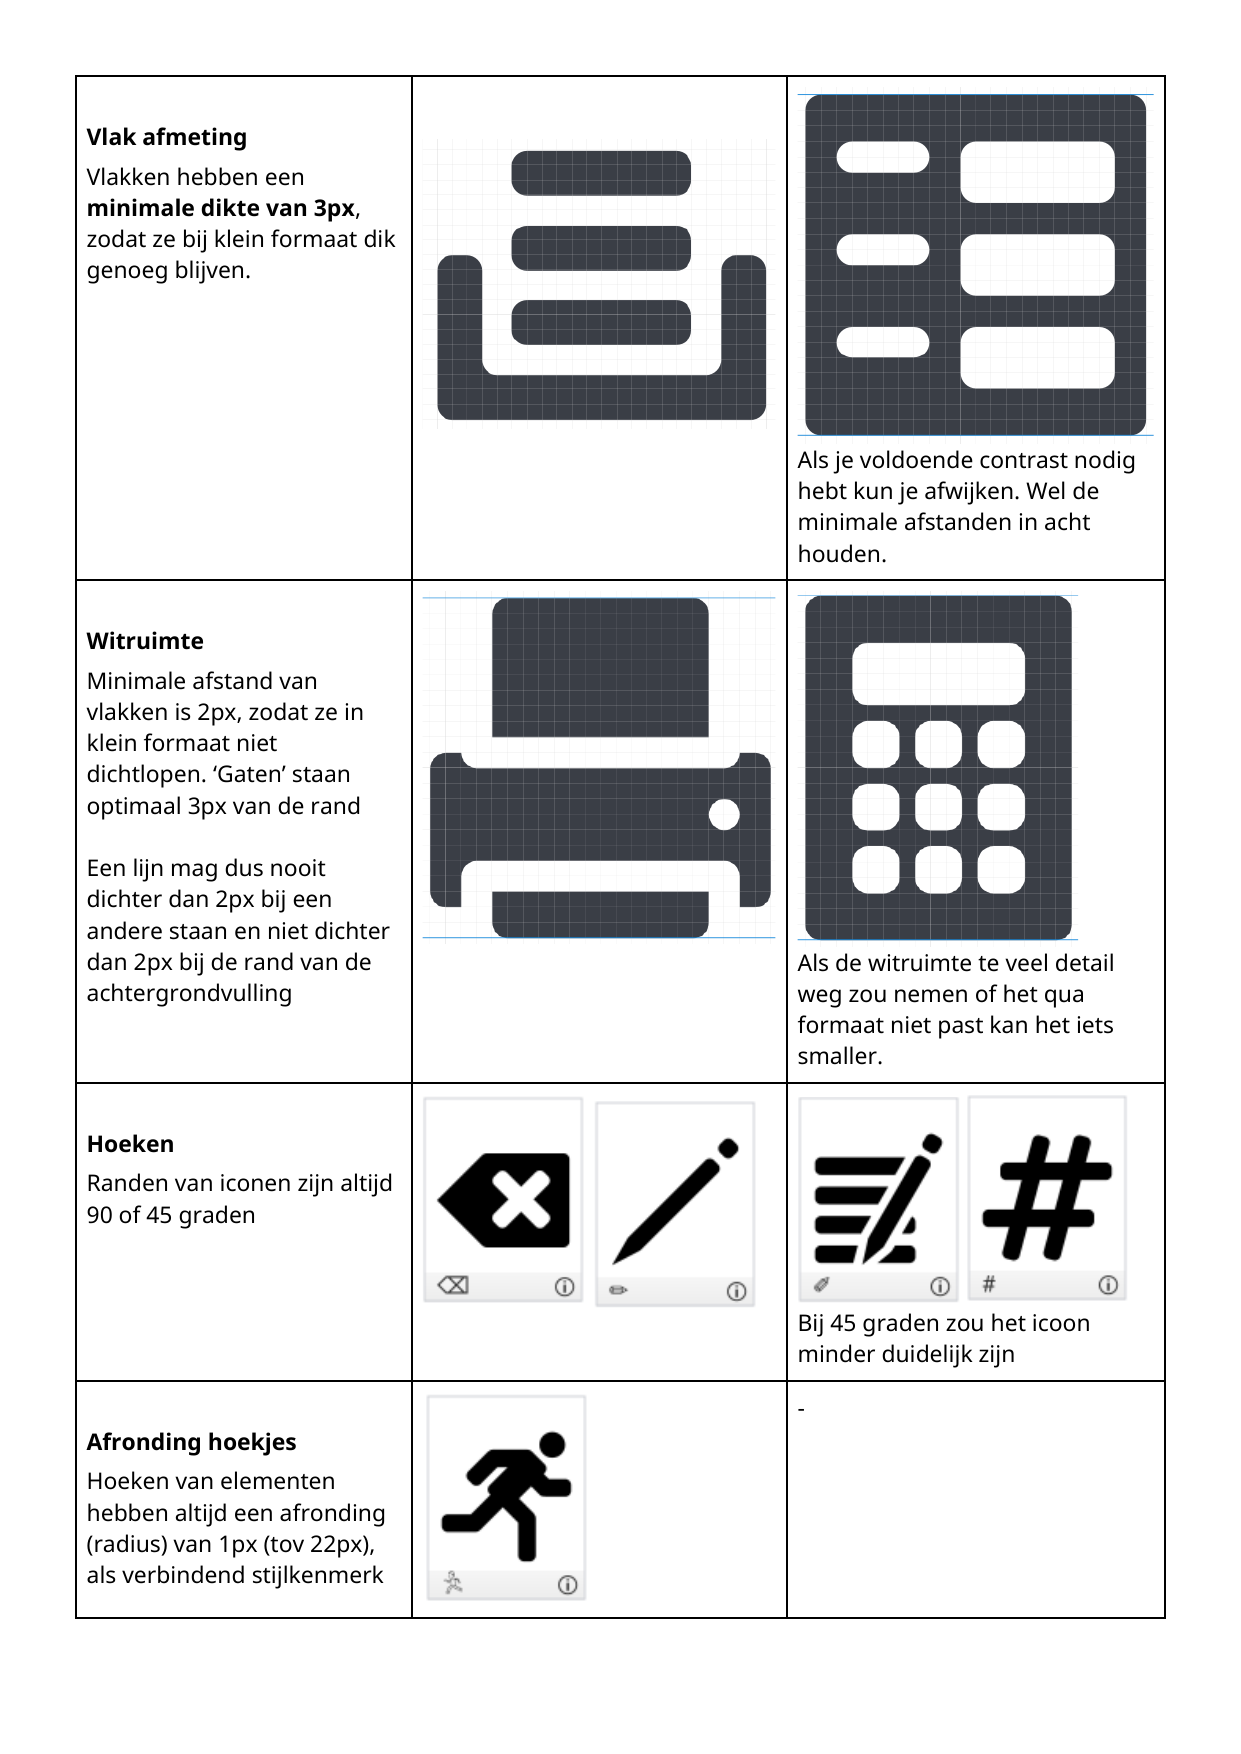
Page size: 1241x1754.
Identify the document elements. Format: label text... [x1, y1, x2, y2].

picture [797, 87, 1154, 444]
table_cell - [788, 1382, 1164, 1617]
picture [797, 591, 1079, 947]
picture [422, 1392, 594, 1607]
picture [422, 1094, 762, 1312]
table_cell Afronding hoekjes Hoeken van elementen hebben altijd een afronding (radius) van 1px (tov 22px), als verbindend stijlkenmerk [77, 1382, 411, 1617]
table_cell [413, 77, 786, 579]
table_cell [413, 1382, 786, 1617]
picture [422, 591, 776, 944]
picture [422, 139, 776, 429]
table_cell [413, 1084, 786, 1380]
table_cell Witruimte Minimale afstand van vlakken is 2px, zodat ze in klein formaat niet dichtlopen. ‘Gaten’ staan optimaal 3px van de rand Een lijn mag dus nooit dichter dan 2px bij een andere staan en niet dichter dan 2px bij de rand van de achtergrondvulling [77, 581, 411, 1082]
table_cell Als de witruimte te veel detail weg zou nemen of het qua formaat niet past kan het iets smaller. [788, 581, 1164, 1082]
table_cell Als je voldoende contrast nodig hebt kun je afwijken. Wel de minimale afstanden in acht houden. [788, 77, 1164, 579]
picture [797, 1094, 1132, 1307]
table_cell Vlak afmeting Vlakken hebben een minimale dikte van 3px, zodat ze bij klein formaat dik genoeg blijven. [77, 77, 411, 579]
table_cell Hoeken Randen van iconen zijn altijd 90 of 45 graden [77, 1084, 411, 1380]
table_cell Bij 45 graden zou het icoon minder duidelijk zijn [788, 1084, 1164, 1380]
table_cell [413, 581, 786, 1082]
